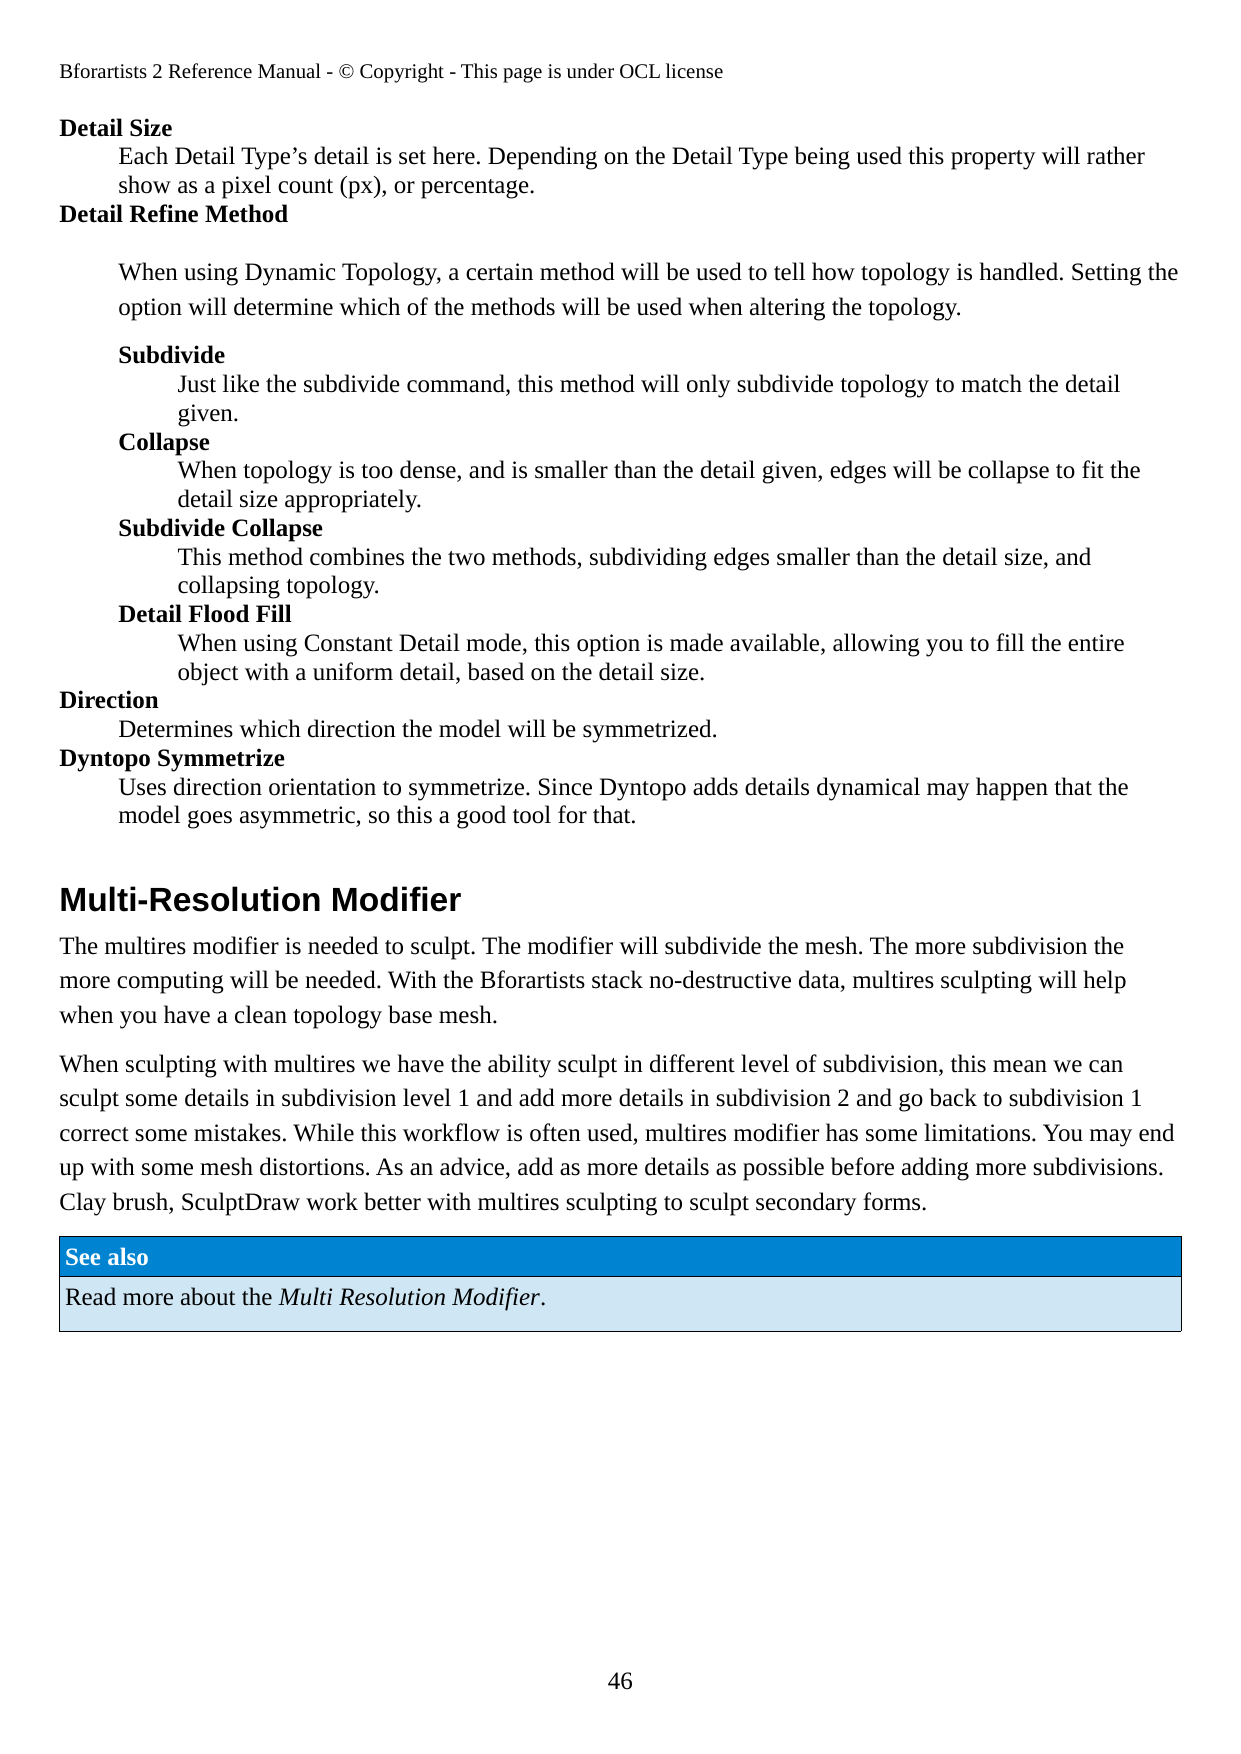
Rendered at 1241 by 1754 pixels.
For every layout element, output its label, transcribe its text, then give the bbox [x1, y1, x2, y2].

list When topology is too dense, and is smaller than the detail given, edges will be collapse to fit the detail size appropriately. [177, 456, 1181, 513]
subtitle Dyntopo Symmetrize [59, 743, 1181, 772]
table_cell Read more about the Multi Resolution Modifier. [60, 1277, 1181, 1331]
text When sculpting with multires we have the ability sculpt in different level of subdivision, this mean we can sculpt some details in subdivision level 1 and add more details in subdivision 2 and go back to subdivision 1 correct some mistakes. While this workflow is often used, multires modifier has some limitations. You may end up with some mesh distortions. As an advice, add as more details as possible before adding more subdivisions. Clay brush, SculptDraw work better with multires sculpting to sculpt secondary forms. [59, 1049, 1181, 1216]
subtitle Subdivide Collapse [118, 513, 1181, 542]
list Each Detail Type’s detail is set here. Depending on the Detail Type being used this property will rather show as a pixel count (px), or percentage. [118, 141, 1181, 199]
list Just like the subdivide command, this method will only subdivide topology to match the detail given. [177, 369, 1181, 427]
text The multires modifier is needed to sculpt. The modifier will subdivide the mesh. The more subdivision the more computing will be needed. With the Bforartists stack no-destructive data, multires sculpting will help when you have a clean topology base mesh. [59, 931, 1181, 1028]
subtitle Detail Refine Method [59, 199, 1181, 228]
text When using Dynamic Topology, a certain method will be used to tell how topology is handled. Setting the option will determine which of the methods will be used when altering the topology. [118, 257, 1181, 320]
subtitle Detail Size [59, 113, 1181, 141]
list This method combines the two methods, subdividing edges smaller than the detail size, and collapsing topology. [177, 542, 1181, 599]
list Uses direction orientation to symmetrize. Since Dyntopo adds details dynamical may happen that the model goes asymmetric, so this a good tool for that. [118, 772, 1181, 829]
subtitle Direction [59, 686, 1181, 714]
subtitle Multi-Resolution Modifier [59, 880, 1181, 918]
subtitle Detail Flood Fill [118, 599, 1181, 628]
subtitle Subdivide [118, 341, 1181, 369]
list Determines which direction the model will be symmetrized. [118, 714, 1181, 743]
list When using Constant Detail mode, this option is made available, allowing you to fill the entire object with a uniform detail, based on the detail size. [177, 628, 1181, 686]
subtitle Collapse [118, 427, 1181, 456]
table_header See also [60, 1237, 1181, 1276]
